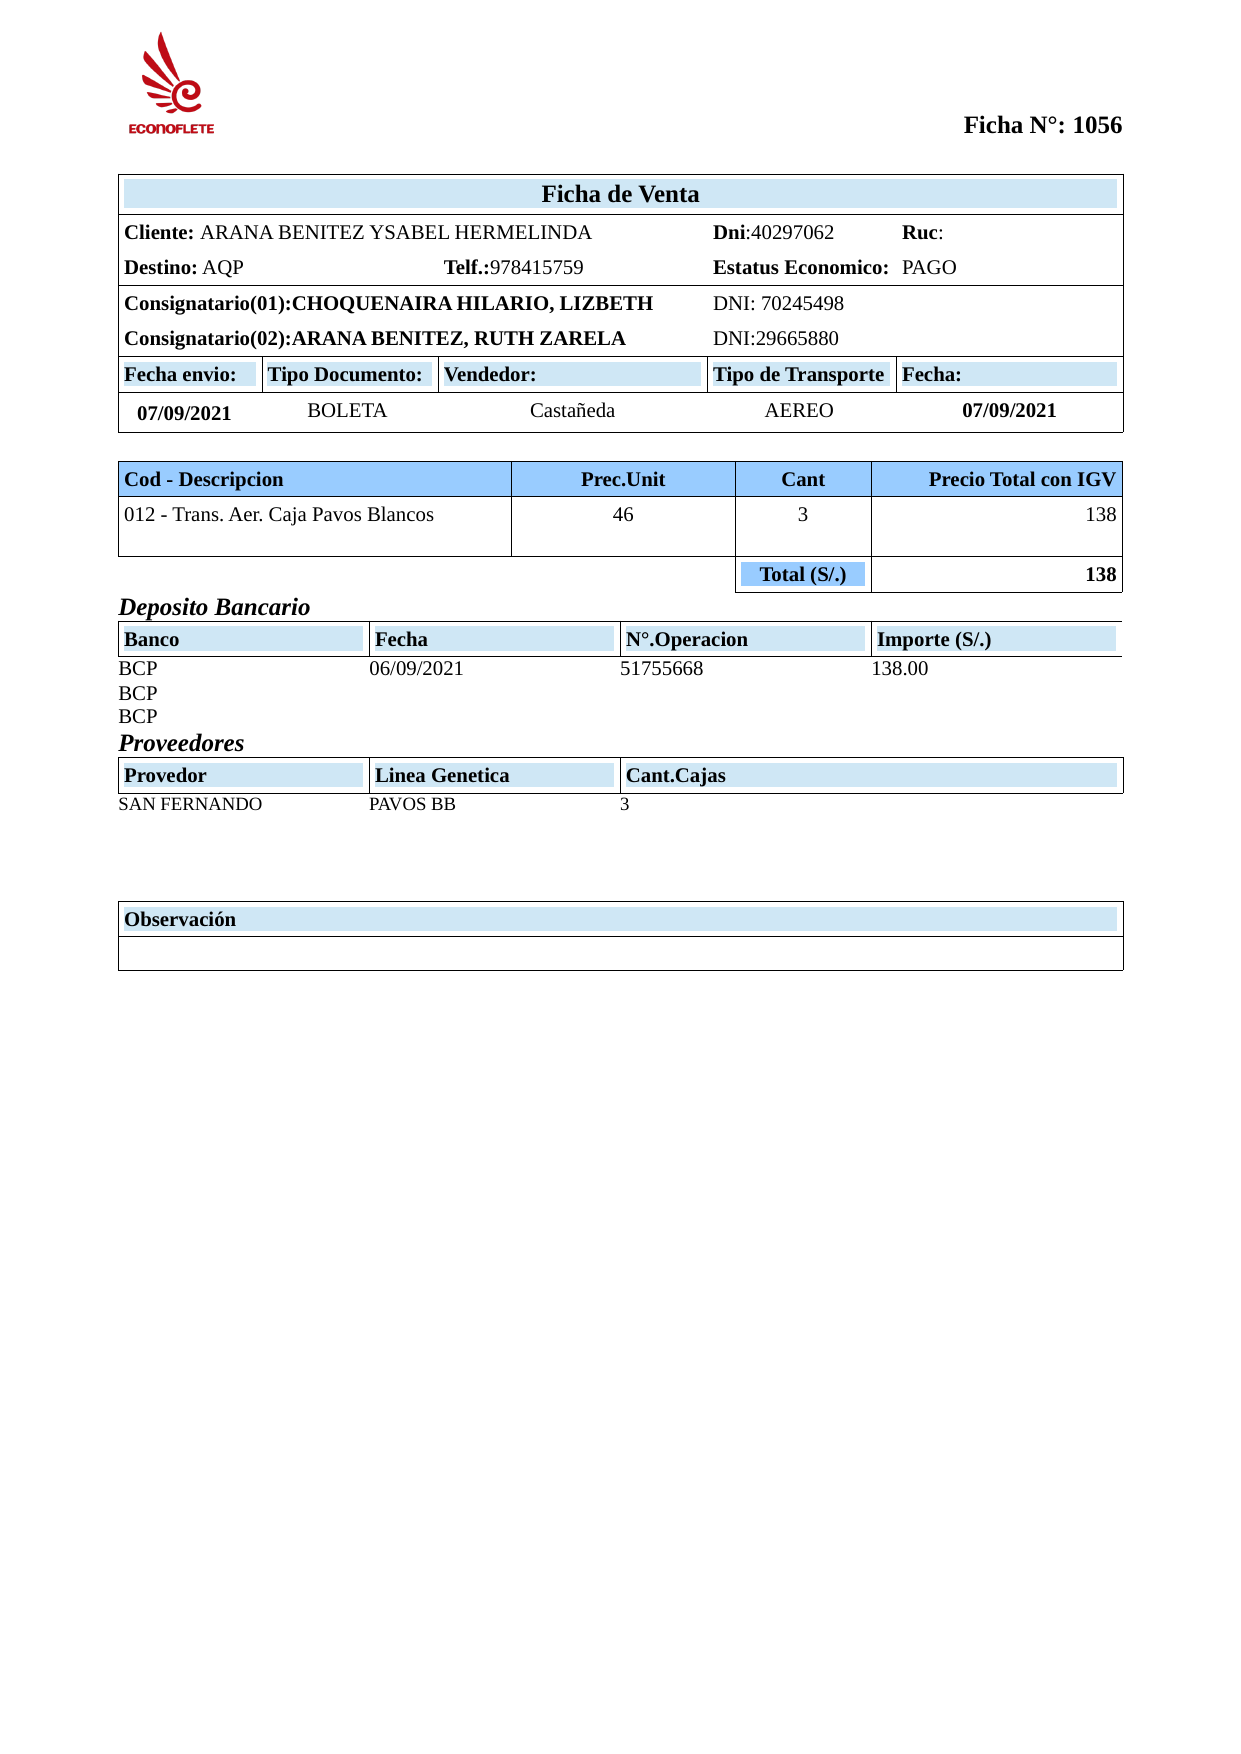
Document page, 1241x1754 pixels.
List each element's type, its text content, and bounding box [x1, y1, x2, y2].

table_cell [118, 815, 369, 836]
table_cell [620, 836, 1123, 858]
table_cell [511, 557, 735, 592]
table_cell Fecha envio: [119, 357, 262, 392]
table_cell 06/09/2021 [369, 657, 620, 680]
table_cell 138.00 [871, 657, 1122, 680]
table_cell BOLETA [262, 393, 438, 432]
table_cell Estatus Economico: [707, 249, 896, 285]
table_cell [871, 680, 1122, 704]
table_cell AEREO [707, 393, 896, 432]
table_cell Castañeda [438, 393, 707, 432]
table_cell 46 [512, 497, 735, 556]
table_cell BCP [118, 657, 369, 680]
table_cell Total (S/.) [736, 557, 871, 592]
table_cell [871, 705, 1122, 728]
table_cell [369, 836, 620, 858]
table_cell Dni:40297062 [707, 215, 896, 249]
table_cell Ruc: [896, 215, 1123, 249]
table_header Importe (S/.) [872, 622, 1122, 656]
table_cell Vendedor: [439, 357, 707, 392]
table_cell 51755668 [620, 657, 871, 680]
table_cell 012 - Trans. Aer. Caja Pavos Blancos [119, 497, 511, 556]
text Proveedores [118, 728, 1122, 757]
table_cell [620, 879, 1123, 901]
table_cell [119, 937, 1123, 969]
table_cell [118, 879, 369, 901]
table_cell [118, 557, 511, 592]
table_header N°.Operacion [621, 622, 871, 656]
table_header Observación [119, 902, 1123, 936]
table_cell 07/09/2021 [119, 393, 262, 432]
table_cell Tipo Documento: [263, 357, 438, 392]
table_cell 3 [620, 794, 1123, 814]
table_cell [620, 680, 871, 704]
table_header Cant [736, 462, 871, 496]
table_cell DNI:29665880 [707, 321, 1123, 356]
table_cell Tipo de Transporte [708, 357, 896, 392]
table_header Cod - Descripcion [119, 462, 511, 496]
table_header Ficha de Venta [119, 175, 1123, 214]
table_cell [620, 858, 1123, 879]
table_cell Telf.:978415759 [438, 249, 707, 285]
table_header Linea Genetica [370, 758, 620, 793]
table_cell BCP [118, 680, 369, 704]
table_cell [369, 879, 620, 901]
table_header Precio Total con IGV [872, 462, 1122, 496]
table_cell Cliente: ARANA BENITEZ YSABEL HERMELINDA [119, 215, 707, 249]
table_cell 07/09/2021 [896, 393, 1123, 432]
table_cell Fecha: [897, 357, 1123, 392]
table_cell [369, 858, 620, 879]
table_cell Destino: AQP [119, 249, 438, 285]
table_cell Consignatario(01):CHOQUENAIRA HILARIO, LIZBETH [119, 286, 707, 321]
table_cell [369, 815, 620, 836]
table_cell 3 [736, 497, 871, 556]
table_cell PAVOS BB [369, 794, 620, 814]
table_cell Consignatario(02):ARANA BENITEZ, RUTH ZARELA [119, 321, 707, 356]
table_cell [369, 680, 620, 704]
table_cell [118, 836, 369, 858]
text Deposito Bancario [118, 592, 1122, 621]
table_cell [118, 858, 369, 879]
table_header Banco [119, 622, 369, 656]
table_cell 138 [872, 557, 1122, 592]
table_cell [369, 705, 620, 728]
picture [118, 31, 225, 134]
table_cell BCP [118, 705, 369, 728]
table_header Prec.Unit [512, 462, 735, 496]
table_cell DNI: 70245498 [707, 286, 1123, 321]
table_cell PAGO [896, 249, 1123, 285]
table_header Fecha [370, 622, 620, 656]
table_cell 138 [872, 497, 1122, 556]
table_cell SAN FERNANDO [118, 794, 369, 814]
table_cell [620, 815, 1123, 836]
table_cell [620, 705, 871, 728]
table_header Provedor [119, 758, 369, 793]
table_header Cant.Cajas [621, 758, 1123, 793]
